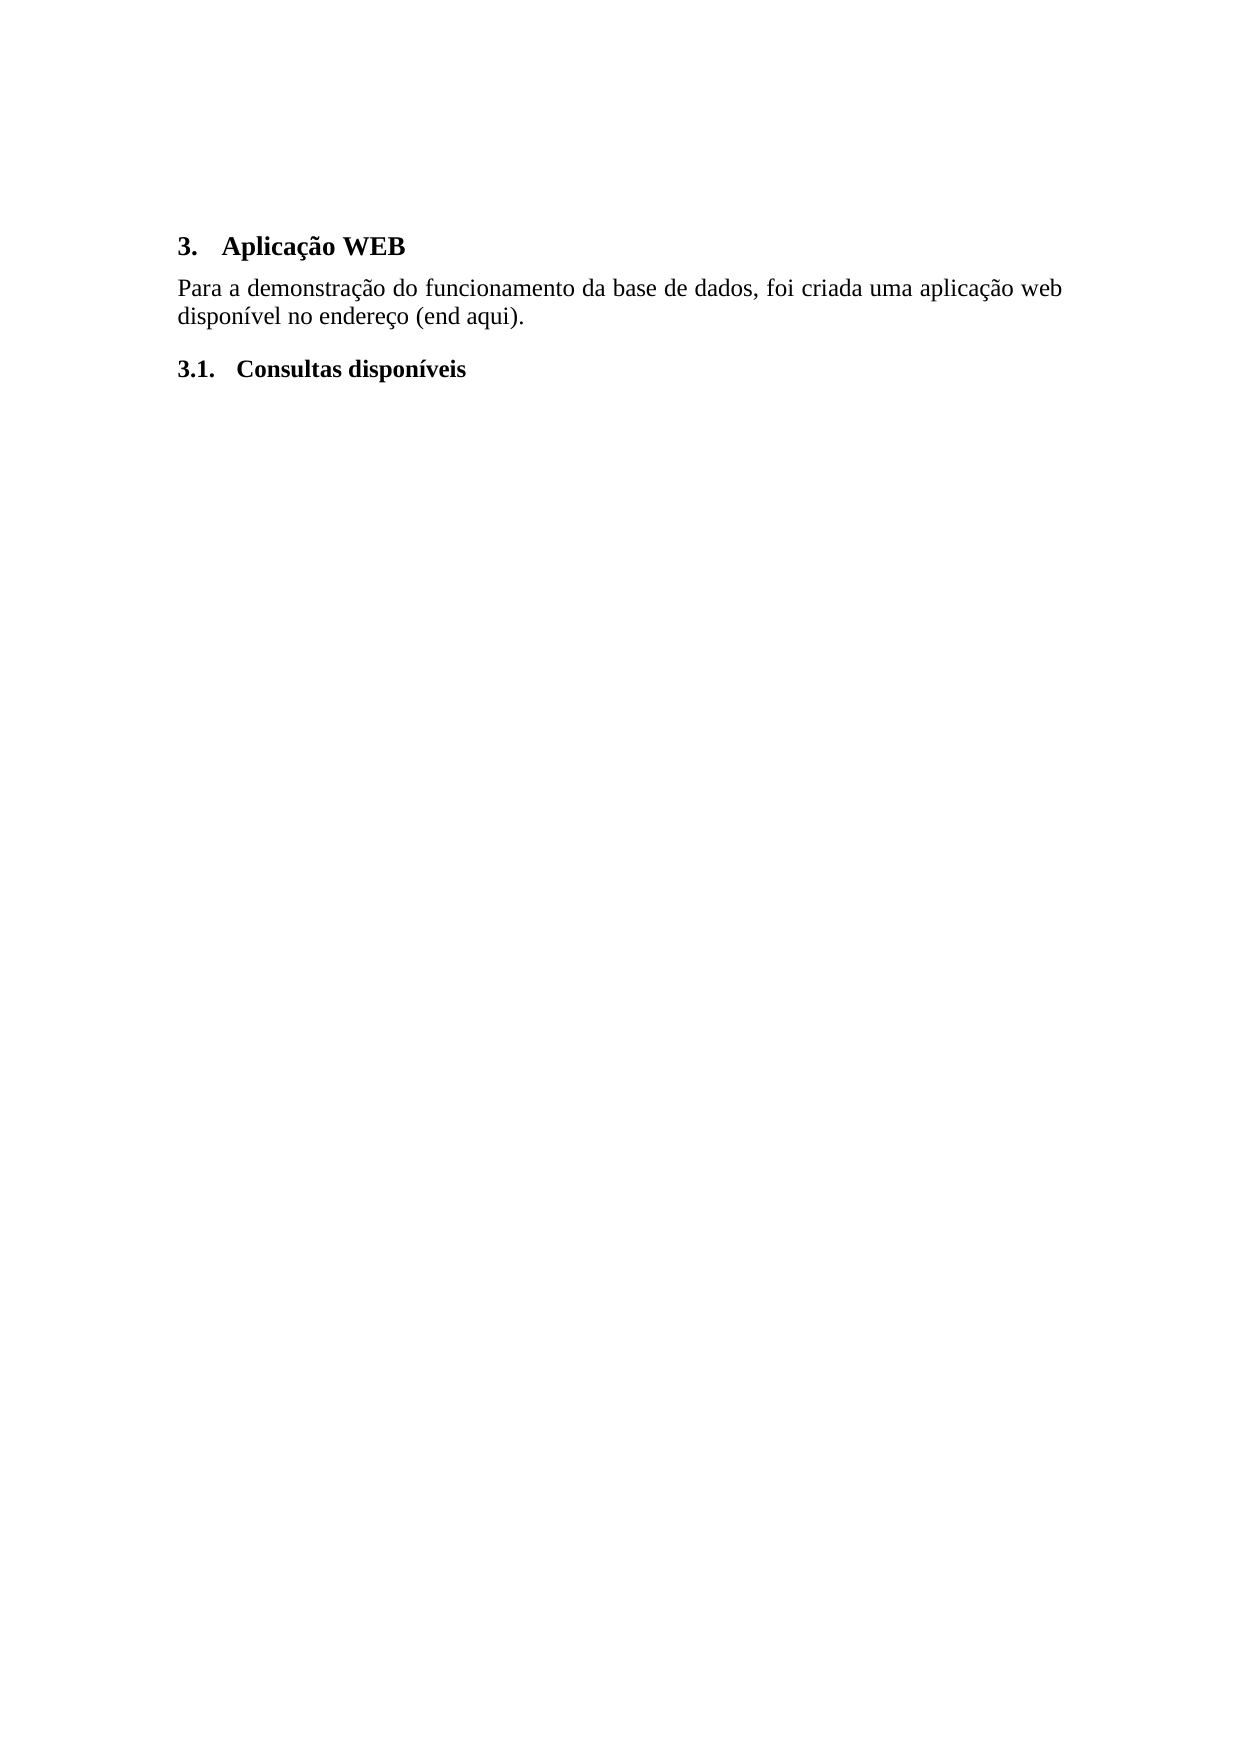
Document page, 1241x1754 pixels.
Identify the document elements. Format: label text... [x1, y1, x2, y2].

text Para a demonstração do funcionamento da base de dados, foi criada uma aplicação web disponível no endereço (end aqui). [177, 274, 1063, 330]
title Consultas disponíveis [177, 355, 1063, 383]
title Aplicação WEB [177, 231, 1063, 261]
